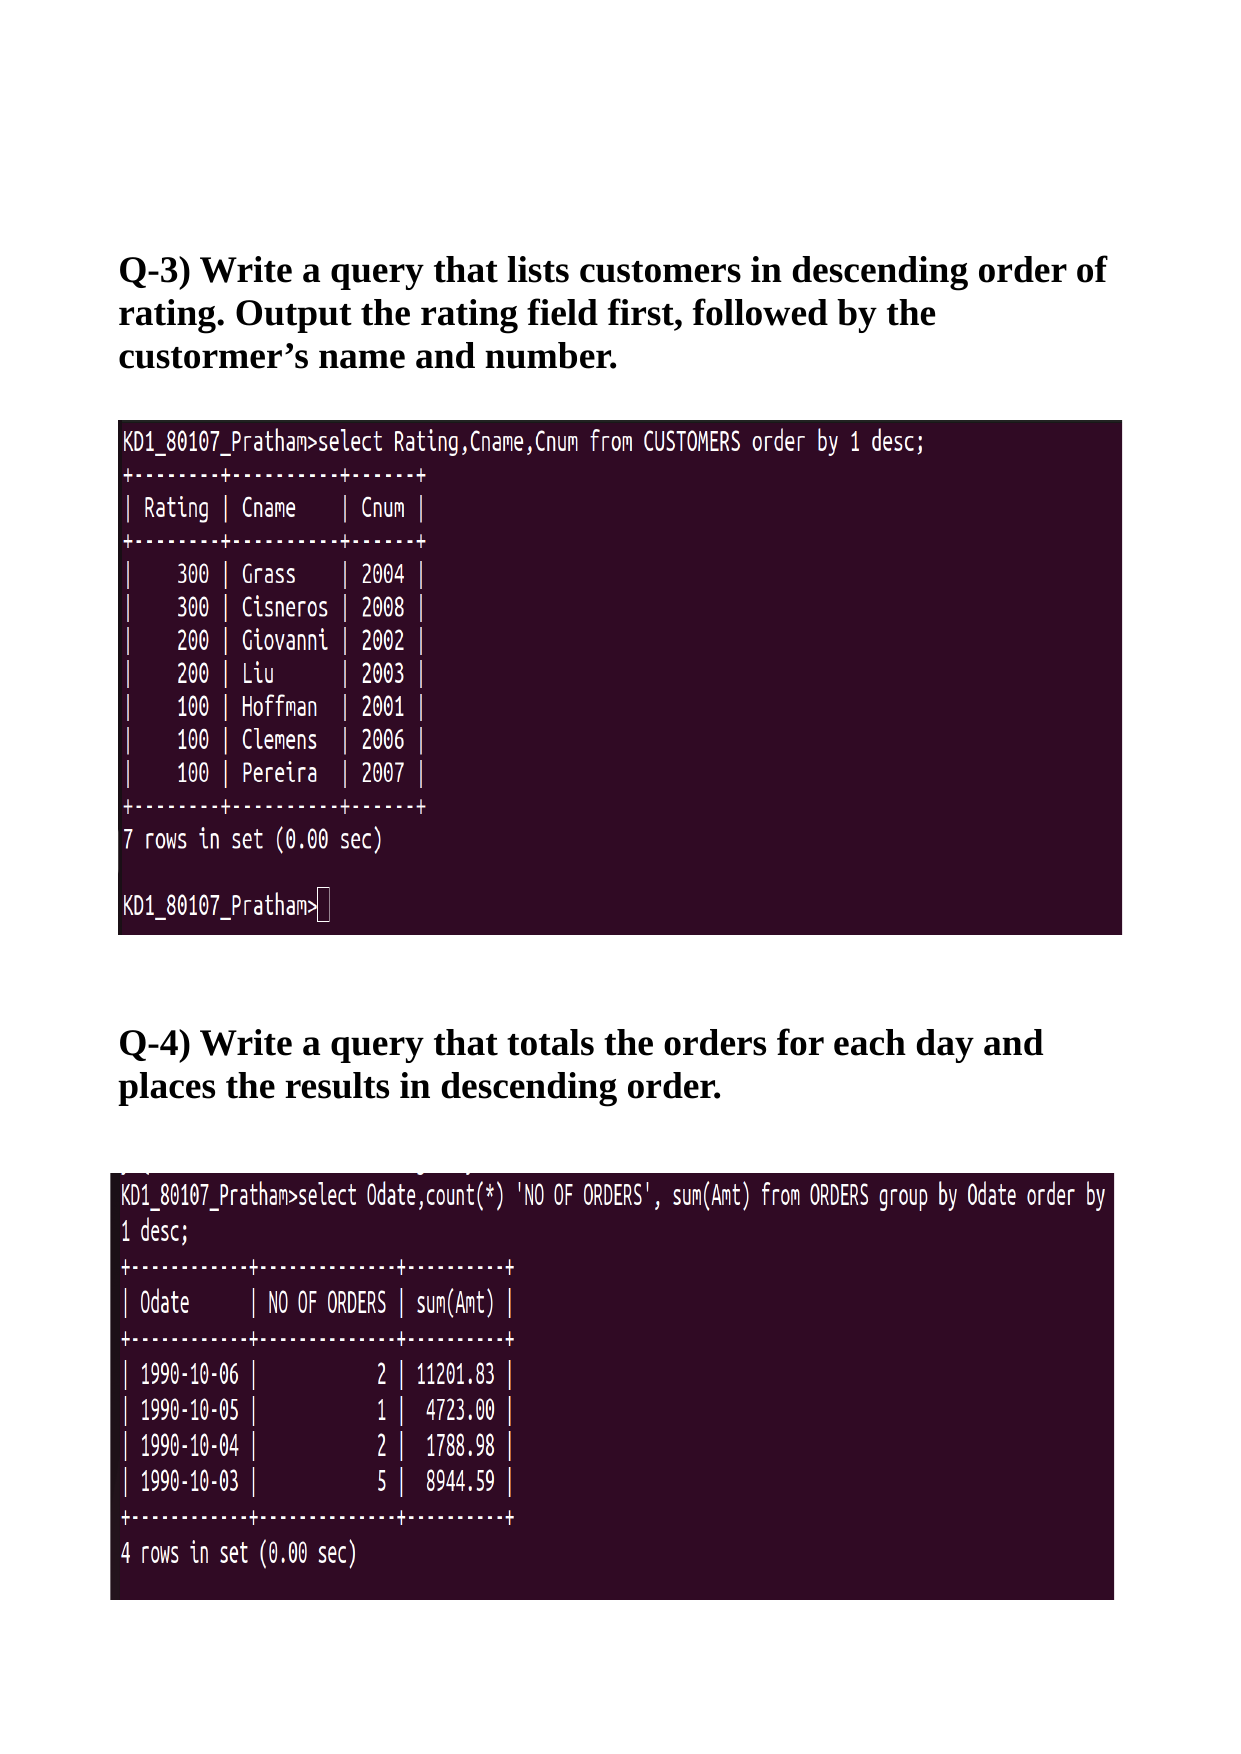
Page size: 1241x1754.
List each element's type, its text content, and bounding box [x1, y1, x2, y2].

text Q-4) Write a query that totals the orders for each day and places the results in descending order. [118, 1020, 1122, 1107]
picture [118, 420, 1123, 935]
text Q-3) Write a query that lists customers in descending order of rating. Output the rating field first, followed by the custormer’s name and number. [118, 247, 1122, 377]
picture [110, 1173, 1115, 1600]
